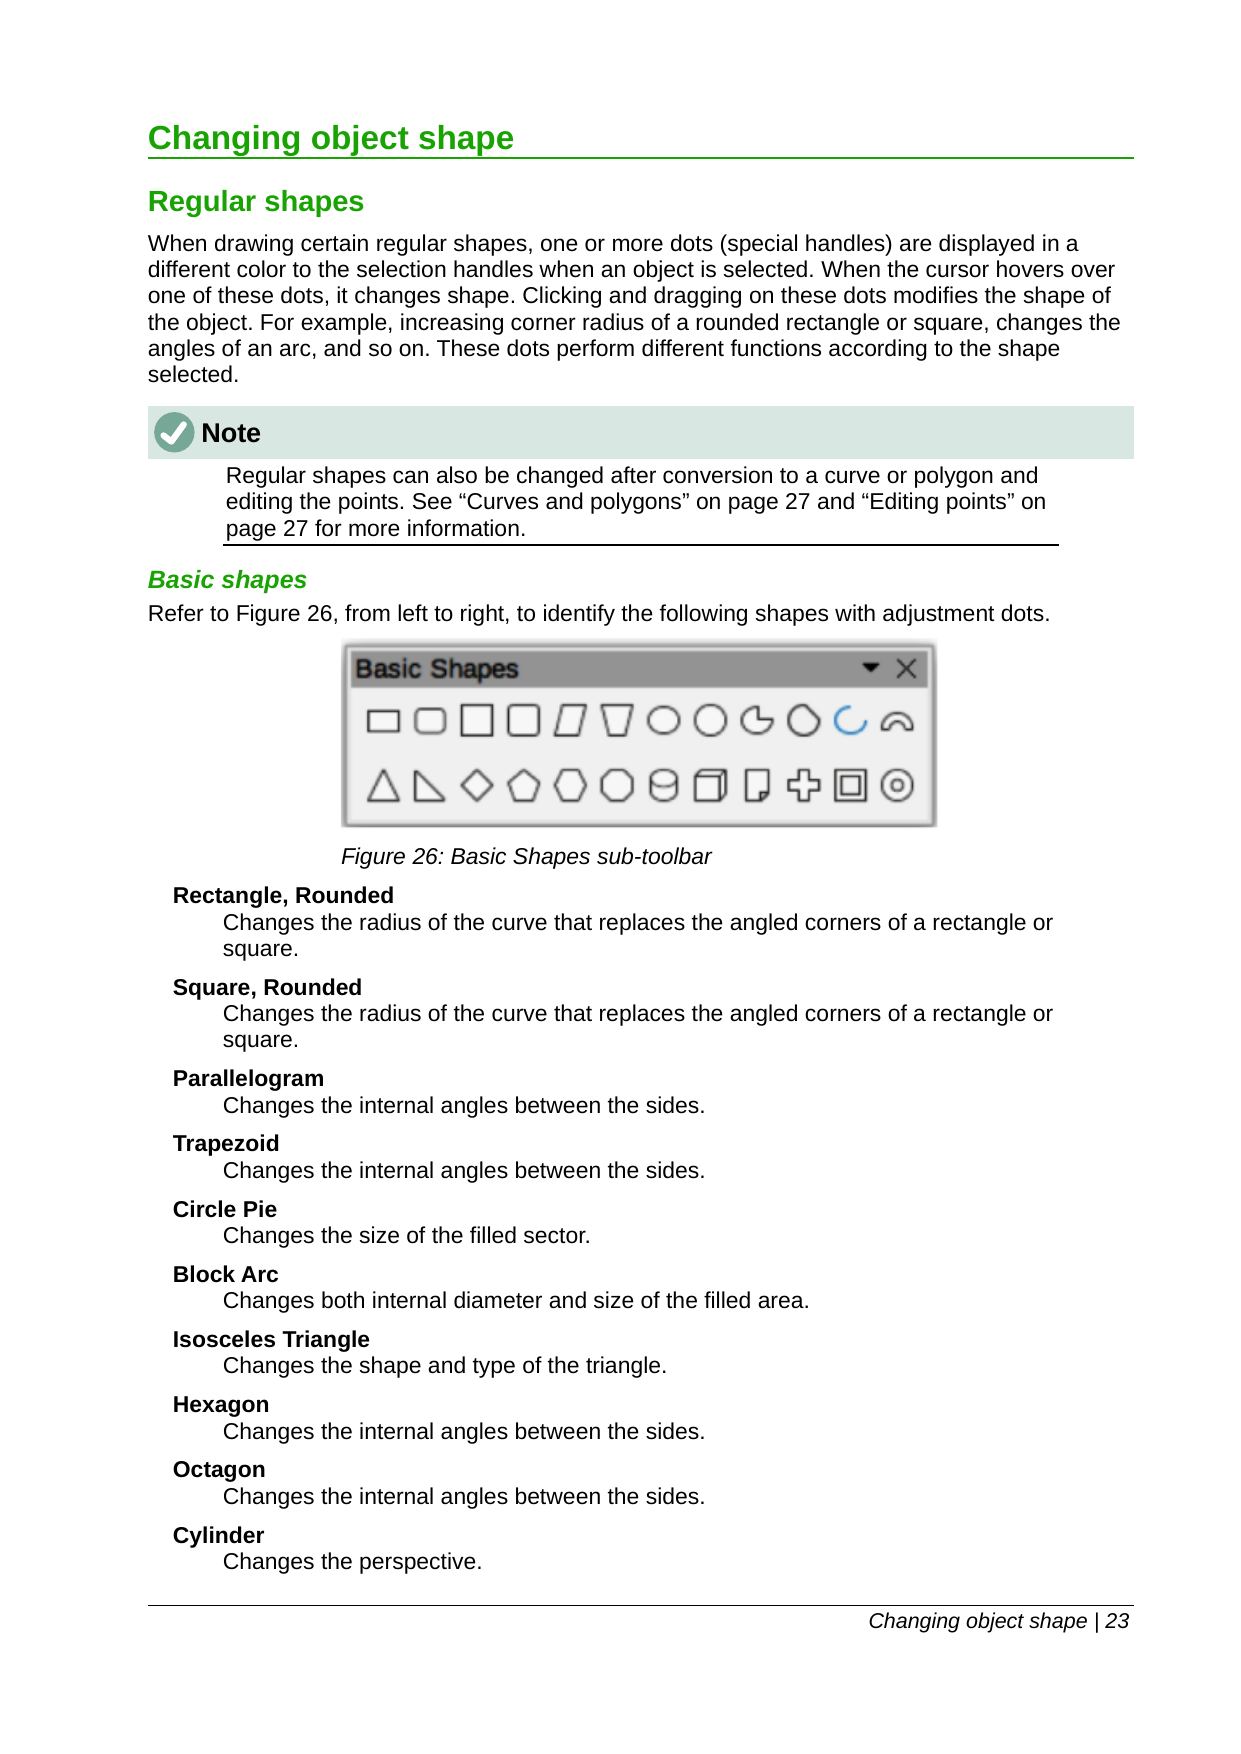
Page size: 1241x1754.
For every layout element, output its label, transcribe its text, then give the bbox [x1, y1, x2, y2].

text Changes the internal angles between the sides. [223, 1092, 1134, 1118]
text Changes both internal diameter and size of the filled area. [223, 1287, 1134, 1313]
text Block Arc [173, 1261, 1134, 1287]
text Parallelogram [173, 1065, 1134, 1092]
text Changes the perspective. [223, 1548, 1134, 1574]
text Changes the size of the filled sector. [223, 1222, 1134, 1248]
text Changes the radius of the curve that replaces the angled corners of a rectangle or square. [223, 1000, 1134, 1053]
text Cylinder [173, 1522, 1134, 1548]
text Changes the internal angles between the sides. [223, 1157, 1134, 1183]
list Refer to Figure 26, from left to right, to identify the following shapes with adjustment dots. [148, 600, 1134, 626]
picture [340, 638, 941, 831]
subtitle Regular shapes [148, 184, 1134, 217]
subtitle Changing object shape [148, 118, 1134, 157]
text Isosceles Triangle [173, 1326, 1134, 1352]
text Rectangle, Rounded [173, 882, 1134, 908]
subtitle Note [148, 406, 1134, 459]
text Square, Rounded [173, 974, 1134, 1000]
text Changes the shape and type of the triangle. [223, 1352, 1134, 1379]
text Circle Pie [173, 1196, 1134, 1222]
text Trapezoid [173, 1130, 1134, 1157]
text Octagon [173, 1456, 1134, 1483]
text Figure 26: Basic Shapes sub-toolbar [341, 843, 941, 869]
text When drawing certain regular shapes, one or more dots (special handles) are displayed in a different color to the selection handles when an object is selected. When the cursor hovers over one of these dots, it changes shape. Clicking and dragging on these dots modifies the shape of the object. For example, increasing corner radius of a rounded rectangle or square, changes the angles of an arc, and so on. These dots perform different functions according to the shape selected. [148, 230, 1134, 388]
text Changes the internal angles between the sides. [223, 1483, 1134, 1509]
text Hexagon [173, 1391, 1134, 1418]
text Changes the radius of the curve that replaces the angled corners of a rectangle or square. [223, 908, 1134, 961]
text Regular shapes can also be changed after conversion to a curve or polygon and editing the points. See “Curves and polygons” on page 27 and “Editing points” on page 27 for more information. [223, 459, 1059, 544]
subtitle Basic shapes [148, 565, 1134, 594]
text Changes the internal angles between the sides. [223, 1418, 1134, 1444]
